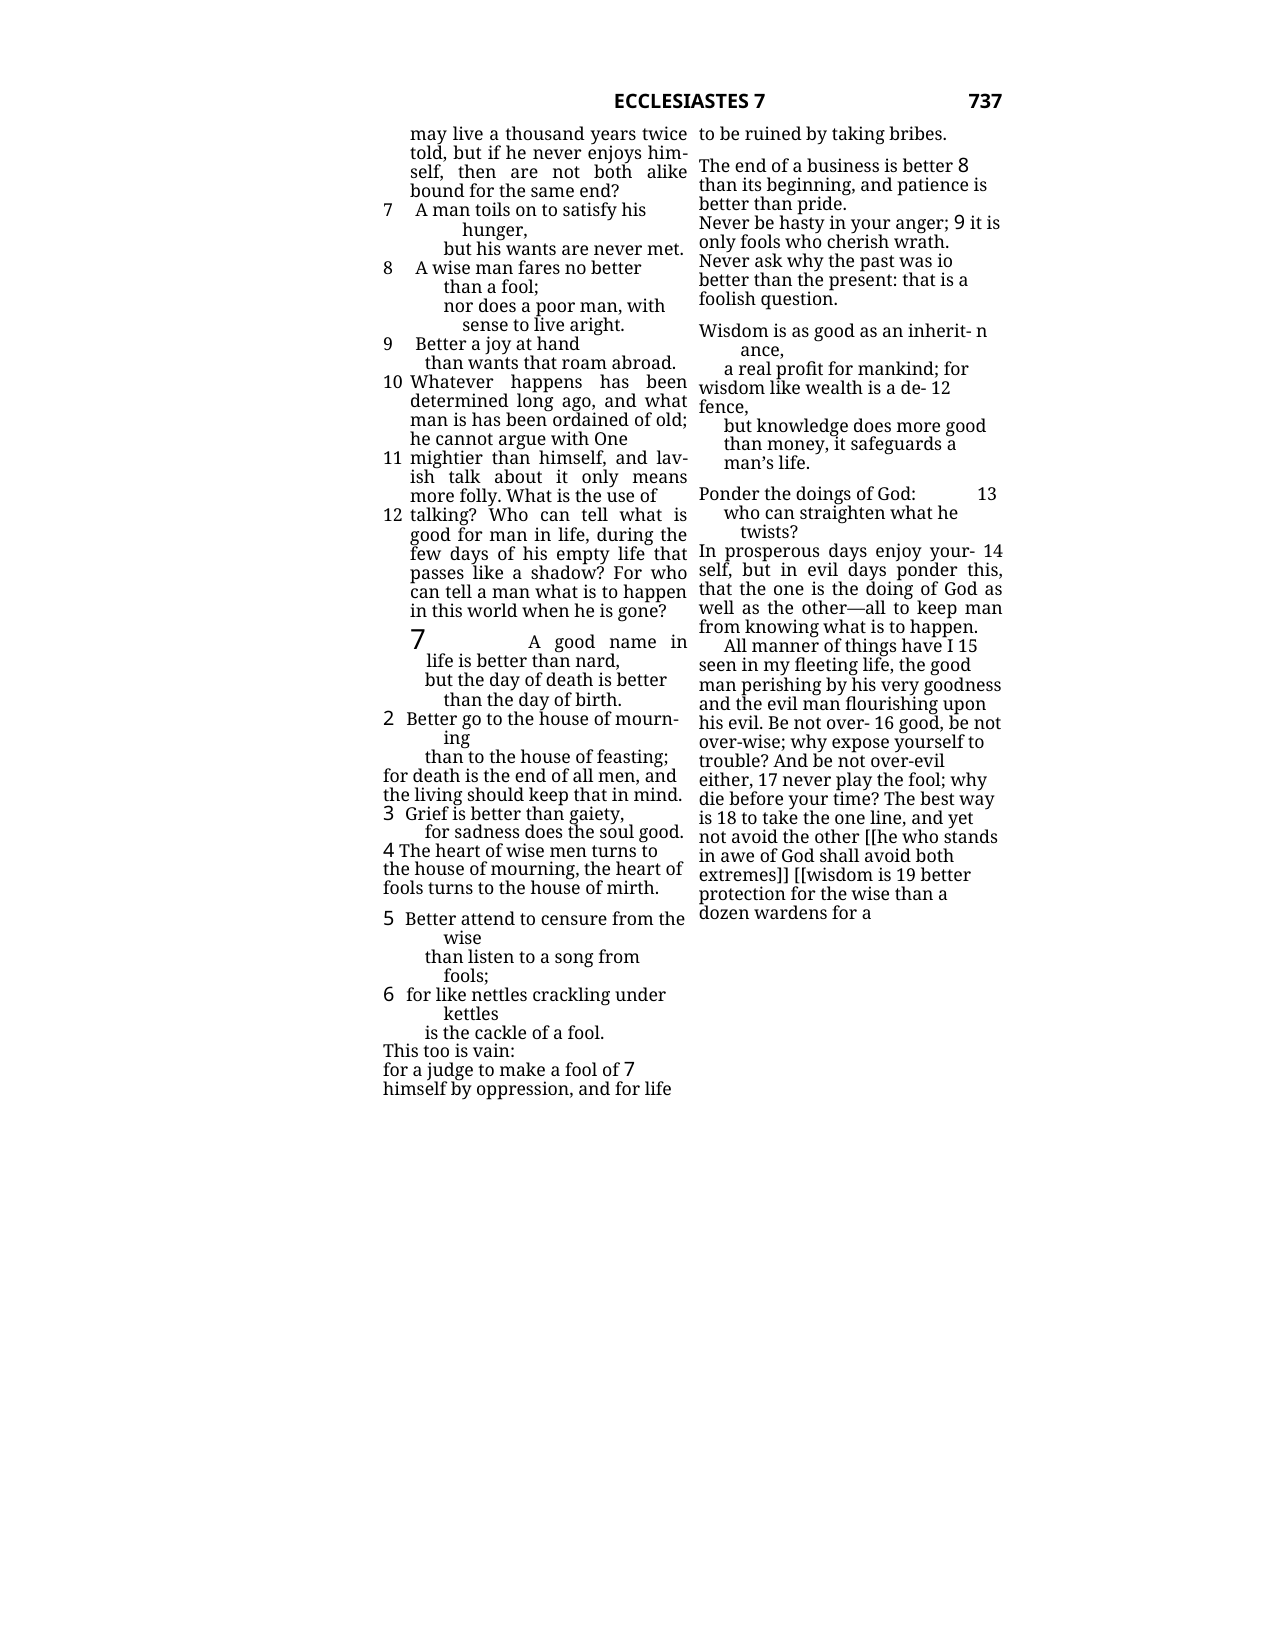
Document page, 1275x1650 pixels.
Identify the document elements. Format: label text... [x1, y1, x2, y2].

list for like nettles crackling under kettles [383, 986, 688, 1024]
text may live a thousand years twice told, but if he never enjoys him­self, then are not both alike bound for the same end? [410, 125, 688, 202]
text 7 A good name in life is better than nard, [410, 633, 688, 672]
text Wisdom is as good as an inherit- n ance, [698, 322, 1003, 361]
text Never be hasty in your anger; 9 it is only fools who cherish wrath. [698, 214, 1003, 252]
text for a judge to make a fool of 7 himself by oppression, and for life [383, 1061, 688, 1099]
list A wise man fares no better [383, 259, 688, 278]
text Ponder the doings of God: 13 [698, 485, 1003, 504]
text All manner of things have I 15 seen in my fleeting life, the good man perishing by his very good­ness and the evil man flourishing upon his evil. Be not over- 16 good, be not over-wise; why expose yourself to trouble? And be not over-evil either, 17 never play the fool; why die be­fore your time? The best way is 18 to take the one line, and yet not avoid the other [[he who stands in awe of God shall avoid both extremes]] [[wisdom is 19 better protection for the wise than a dozen wardens for a [698, 638, 1003, 923]
list Whatever happens has been determined long ago, and what man is has been ordained of old; he cannot argue with One [383, 373, 688, 449]
text Never ask why the past was io better than the present: that is a foolish question. [698, 252, 1003, 309]
list mightier than himself, and lav­ish talk about it only means more folly. What is the use of [383, 449, 688, 507]
list talking? Who can tell what is good for man in life, during the few days of his empty life that passes like a shadow? For who can tell a man what is to happen in this world when he is gone? [383, 507, 688, 621]
text is the cackle of a fool. [424, 1024, 688, 1043]
text but his wants are never met. [443, 240, 688, 259]
list Better go to the house of mourn­ing [383, 710, 688, 748]
text than to the house of feasting; for death is the end of all men, and the living should keep that in mind. [383, 748, 688, 805]
list Better attend to censure from the wise [383, 910, 688, 948]
text In prosperous days enjoy your- 14 self, but in evil days ponder this, that the one is the doing of God as well as the other—all to keep man from knowing what is to happen. [698, 542, 1003, 638]
text who can straighten what he twists? [723, 504, 1003, 542]
text The end of a business is better 8 than its beginning, and patience is better than pride. [698, 157, 1003, 214]
text hunger, [462, 221, 688, 240]
text but the day of death is better than the day of birth. [424, 672, 688, 710]
text nor does a poor man, with sense to live aright. [443, 297, 688, 335]
text than wants that roam abroad. [424, 354, 688, 373]
text but knowledge does more good than money, it safeguards a man’s life. [723, 418, 1003, 473]
text a real profit for mankind; for wisdom like wealth is a de- 12 fence, [698, 361, 1003, 418]
text than listen to a song from fools; [424, 948, 688, 986]
list Better a joy at hand [383, 335, 688, 354]
text for sadness does the soul good. 4 The heart of wise men turns to the house of mourning, the heart of fools turns to the house of mirth. [383, 824, 688, 898]
list Grief is better than gaiety, [383, 805, 688, 824]
list A man toils on to satisfy his [383, 202, 688, 221]
text to be ruined by taking bribes. [698, 125, 1003, 144]
text than a fool; [443, 278, 688, 297]
text This too is vain: [383, 1043, 688, 1061]
